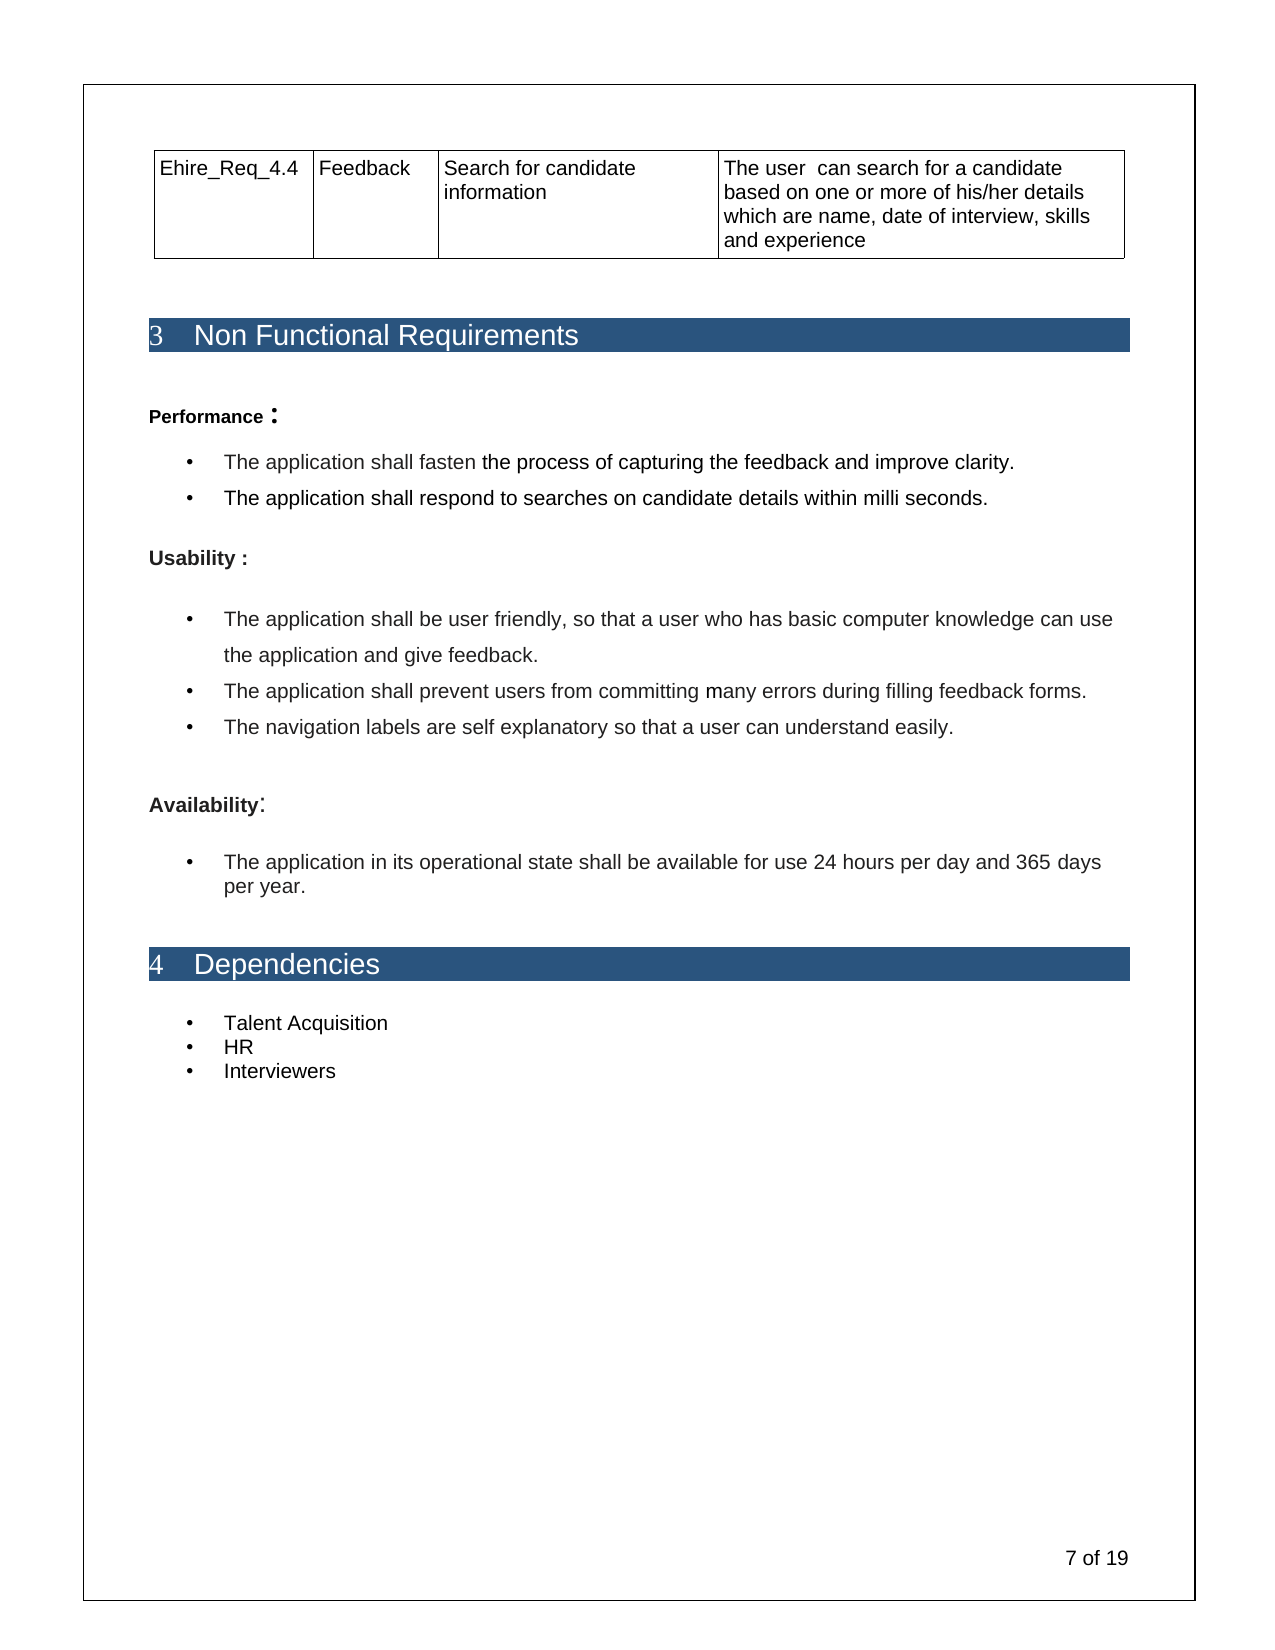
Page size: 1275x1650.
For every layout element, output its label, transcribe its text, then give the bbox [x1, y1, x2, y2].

text Availability: [149, 787, 1130, 819]
text Performance : [149, 394, 1130, 431]
list HR [186, 1035, 1130, 1059]
list Talent Acquisition [186, 1011, 1130, 1035]
table_cell Search for candidate information [439, 151, 718, 257]
subtitle Non Functional Requirements [149, 318, 1130, 352]
list Interviewers [186, 1059, 1130, 1083]
table_cell Ehire_Req_4.4 [155, 151, 313, 257]
list The application shall fasten the process of capturing the feedback and improve clarity. [186, 450, 1130, 474]
text Usability : [149, 546, 1130, 570]
list The navigation labels are self explanatory so that a user can understand easily. [186, 714, 1130, 739]
list The application shall prevent users from committing many errors during filling feedback forms. [186, 678, 1130, 703]
list The application shall be user friendly, so that a user who has basic computer knowledge can use the application and give feedback. [186, 607, 1130, 667]
table_cell The user can search for a candidate based on one or more of his/her details which are name, date of interview, skills and experience [719, 151, 1124, 257]
table_cell Feedback [314, 151, 438, 257]
subtitle Dependencies [149, 947, 1130, 981]
list The application in its operational state shall be available for use 24 hours per day and 365 days per year. [186, 850, 1130, 898]
list The application shall respond to searches on candidate details within milli seconds. [186, 486, 1130, 510]
